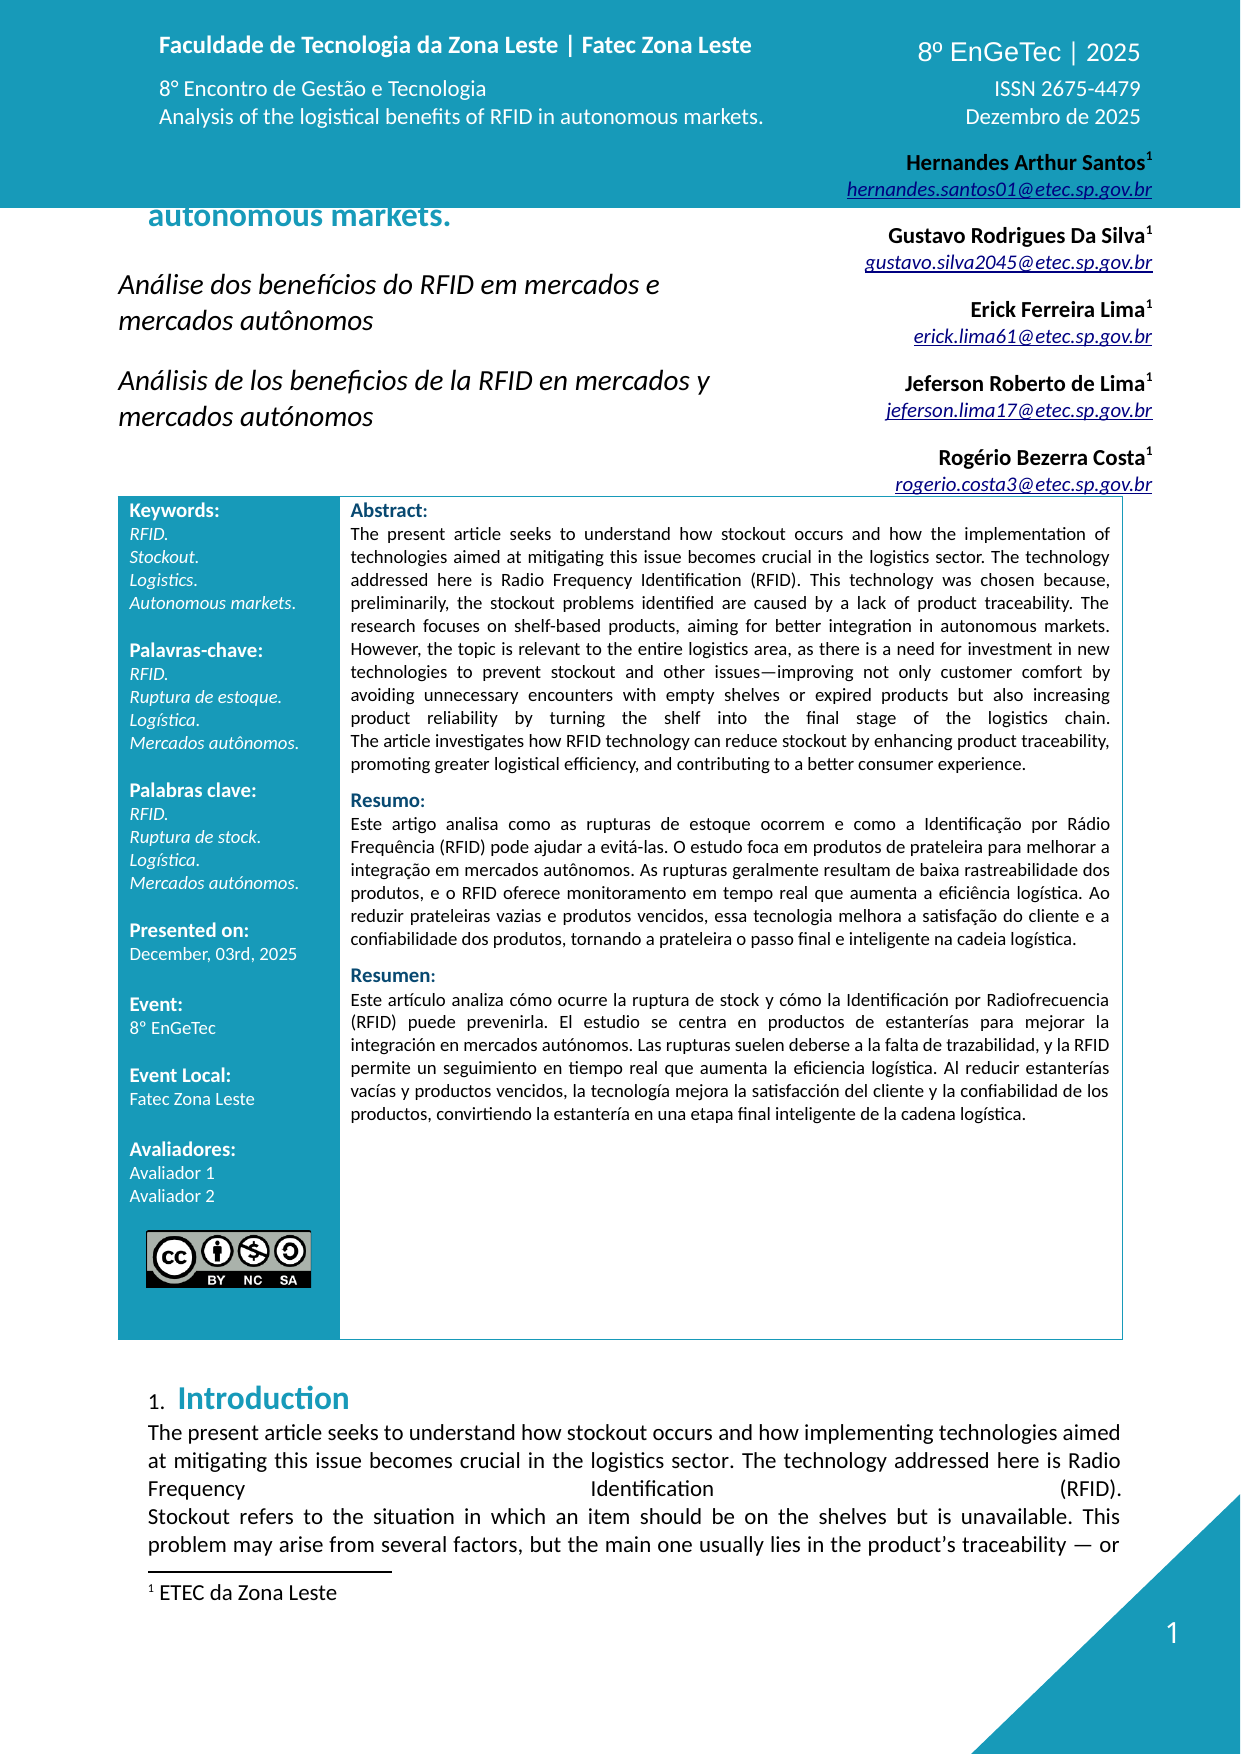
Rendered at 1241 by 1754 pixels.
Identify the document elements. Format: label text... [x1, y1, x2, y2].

text Jeferson Roberto de Lima1 [795, 369, 1152, 397]
text erick.lima61@etec.sp.gov.br [795, 323, 1152, 349]
text jeferson.lima17@etec.sp.gov.br [795, 397, 1152, 422]
text Erick Ferreira Lima1 [795, 295, 1152, 323]
text Análise dos benefícios do RFID em mercados e mercados autônomos [118, 266, 758, 337]
text Hernandes Arthur Santos [795, 148, 1152, 176]
text The present article seeks to understand how stockout occurs and how implementing technologies aimed at mitigating this issue becomes crucial in the logistics sector. The technology addressed here is Radio Frequency Identification (RFID). Stockout refers to the situation in which an item should be on the shelves but is unavailable. This problem may arise from several factors, but the main one usually lies in the product’s traceability — or [148, 1418, 1122, 1558]
text Gustavo Rodrigues Da Silva1 [795, 221, 1152, 249]
text ETEC da Zona Leste [148, 1578, 1122, 1606]
text Rogério Bezerra Costa1 [795, 443, 1152, 471]
picture [146, 1230, 312, 1288]
table_header Abstract: The present article seeks to understand how stockout occurs and how the implementation of technologies aimed at mitigating this issue becomes crucial in the logistics sector. The technology addressed here is Radio Frequency Identification (RFID). This technology was chosen because, preliminarily, the stockout problems identified are caused by a lack of product traceability. The research focuses on shelf-based products, aiming for better integration in autonomous markets. However, the topic is relevant to the entire logistics area, as there is a need for investment in new technologies to prevent stockout and other issues—improving not only customer comfort by avoiding unnecessary encounters with empty shelves or expired products but also increasing product reliability by turning the shelf into the final stage of the logistics chain. The article investigates how RFID technology can reduce stockout by enhancing product traceability, promoting greater logistical efficiency, and contributing to a better consumer experience. Resumo: Este artigo analisa como as rupturas de estoque ocorrem e como a Identificação por Rádio Frequência (RFID) pode ajudar a evitá-las. O estudo foca em produtos de prateleira para melhorar a integração em mercados autônomos. As rupturas geralmente resultam de baixa rastreabilidade dos produtos, e o RFID oferece monitoramento em tempo real que aumenta a eficiência logística. Ao reduzir prateleiras vazias e produtos vencidos, essa tecnologia melhora a satisfação do cliente e a confiabilidade dos produtos, tornando a prateleira o passo final e inteligente na cadeia logística. Resumen: Este artículo analiza cómo ocurre la ruptura de stock y cómo la Identificación por Radiofrecuencia (RFID) puede prevenirla. El estudio se centra en productos de estanterías para mejorar la integración en mercados autónomos. Las rupturas suelen deberse a la falta de trazabilidad, y la RFID permite un seguimiento en tiempo real que aumenta la eficiencia logística. Al reducir estanterías vacías y productos vencidos, la tecnología mejora la satisfacción del cliente y la confiabilidad de los productos, convirtiendo la estantería en una etapa final inteligente de la cadena logística. [340, 497, 1122, 1339]
table_header Keywords: RFID. Stockout. Logistics. Autonomous markets. Palavras-chave: RFID. Ruptura de estoque. Logística. Mercados autônomos. Palabras clave: RFID. Ruptura de stock. Logística. Mercados autónomos. Presented on: December, 03rd, 2025 Event: 8º EnGeTec Event Local: Fatec Zona Leste Avaliadores: Avaliador 1 Avaliador 2 [119, 497, 339, 1339]
text Analysis of the logistical benefits of RFID in autonomous markets. [148, 148, 758, 235]
text rogerio.costa3@etec.sp.gov.br [795, 471, 1152, 496]
text hernandes.santos01@etec.sp.gov.br [795, 176, 1152, 201]
text gustavo.silva2045@etec.sp.gov.br [795, 249, 1152, 275]
text Análisis de los beneficios de la RFID en mercados y mercados autónomos [118, 362, 758, 434]
list Introduction [148, 1377, 1122, 1418]
